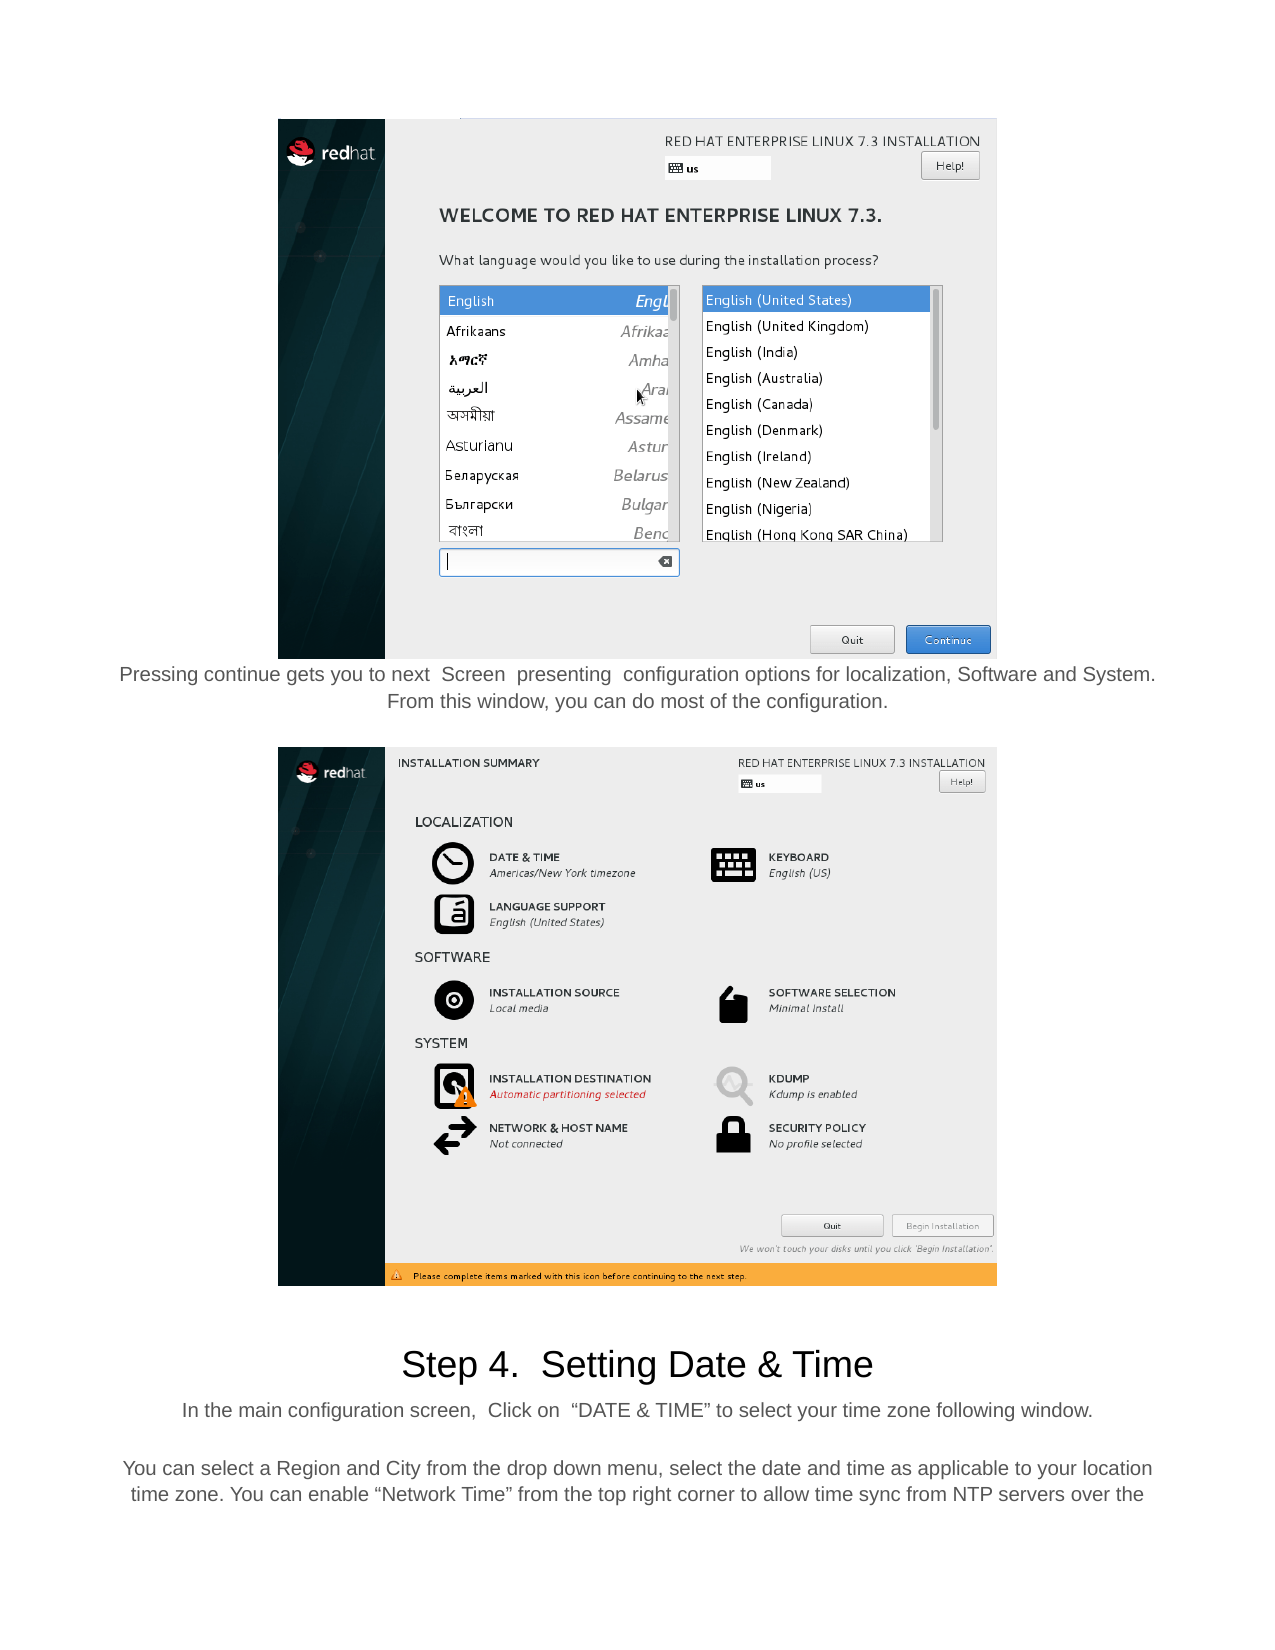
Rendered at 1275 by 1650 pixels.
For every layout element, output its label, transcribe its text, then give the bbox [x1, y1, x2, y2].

text In the main configuration screen, Click on “DATE & TIME” to select your time zone following window. [118, 1398, 1157, 1421]
text You can select a Region and City from the drop down menu, select the date and time as applicable to your location time zone. You can enable “Network Time” from the top right corner to allow time sync from NTP servers over the [118, 1456, 1157, 1506]
text Pressing continue gets you to next Screen presenting configuration options for localization, Software and System. From this window, you can do most of the configuration. [118, 118, 1157, 712]
picture [278, 118, 997, 659]
subtitle Step 4. Setting Date & Time [118, 1342, 1157, 1386]
picture [278, 747, 997, 1286]
